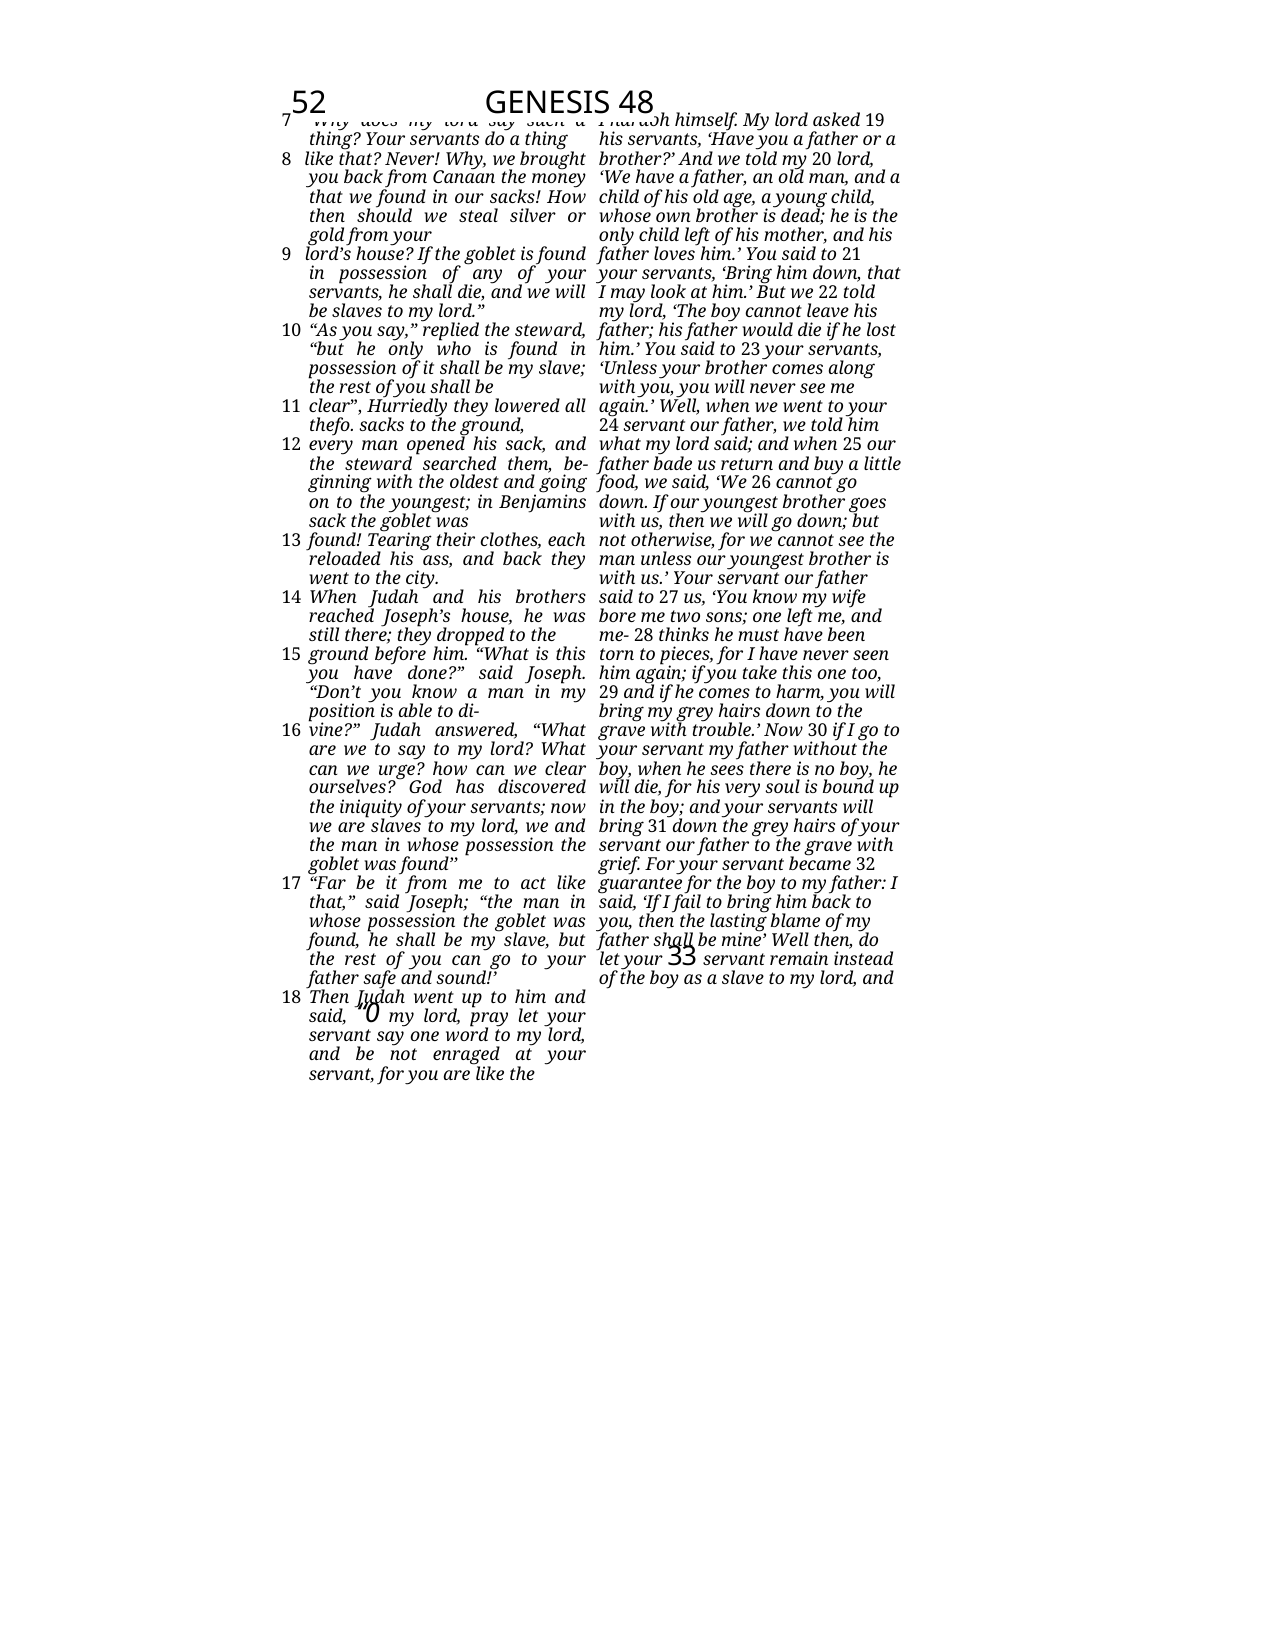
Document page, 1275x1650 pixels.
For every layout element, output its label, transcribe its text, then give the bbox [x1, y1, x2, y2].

list “Why does my lord say such a thing? Your servants do a thing [281, 112, 588, 150]
list every man opened his sack, and the steward searched them, be­ginning with the oldest and go­ing on to the youngest; in Ben­jamins sack the goblet was [281, 436, 588, 531]
list “Far be it from me to act like that,” said Joseph; “the man in whose possession the goblet was found, he shall be my slave, but the rest of you can go to your father safe and sound!’ [281, 874, 588, 988]
list “As you say,” replied the stew­ard, “but he only who is found in possession of it shall be my slave; the rest of you shall be [281, 321, 588, 397]
list Then Judah went up to him and said, “0 my lord, pray let your servant say one word to my lord, and be not enraged at your servant, for you are like the [281, 988, 588, 1084]
list ground before him. “What is this you have done?” said Jo­seph. “Don’t you know a man in my position is able to di- [281, 645, 588, 722]
list vine?” Judah answered, “What are we to say to my lord? What can we urge? how can we clear ourselves? God has discovered the iniquity of your servants; now we are slaves to my lord, we and the man in whose pos­session the goblet was found’’ [281, 722, 588, 874]
list lord’s house? If the goblet is found in possession of any of your servants, he shall die, and we will be slaves to my lord.” [281, 245, 588, 321]
text Pharaoh himself. My lord asked 19 his servants, ‘Have you a father or a brother?’ And we told my 20 lord, ‘We have a father, an old man, and a child of his old age, a young child, whose own brother is dead; he is the only child left of his mother, and his father loves him.’ You said to 21 your servants, ‘Bring him down, that I may look at him.’ But we 22 told my lord, ‘The boy cannot leave his father; his father would die if he lost him.’ You said to 23 your servants, ‘Unless your brother comes along with you, you will never see me again.’ Well, when we went to your 24 servant our father, we told him what my lord said; and when 25 our father bade us return and buy a little food, we said, ‘We 26 cannot go down. If our young­est brother goes with us, then we will go down; but not otherwise, for we cannot see the man unless our youngest brother is with us.’ Your servant our father said to 27 us, ‘You know my wife bore me two sons; one left me, and me- 28 thinks he must have been torn to pieces, for I have never seen him again; if you take this one too, 29 and if he comes to harm, you will bring my grey hairs down to the grave with trouble.’ Now 30 if I go to your servant my father without the boy, when he sees there is no boy, he will die, for his very soul is bound up in the boy; and your servants will bring 31 down the grey hairs of your serv­ant our father to the grave with grief. For your servant became 32 guarantee for the boy to my father: I said, ‘If I fail to bring him back to you, then the last­ing blame of my father shall be mine’ Well then, do let your 33 servant remain instead of the boy as a slave to my lord, and [599, 112, 906, 988]
list like that? Never! Why, we brought you back from Canaan the money that we found in our sacks! How then should we steal silver or gold from your [281, 150, 588, 245]
list found! Tearing their clothes, each reloaded his ass, and back they went to the city. [281, 531, 588, 588]
list clear”, Hurriedly they lowered all thefo. sacks to the ground, [281, 397, 588, 436]
list When Judah and his brothers reached Joseph’s house, he was still there; they dropped to the [281, 588, 588, 645]
